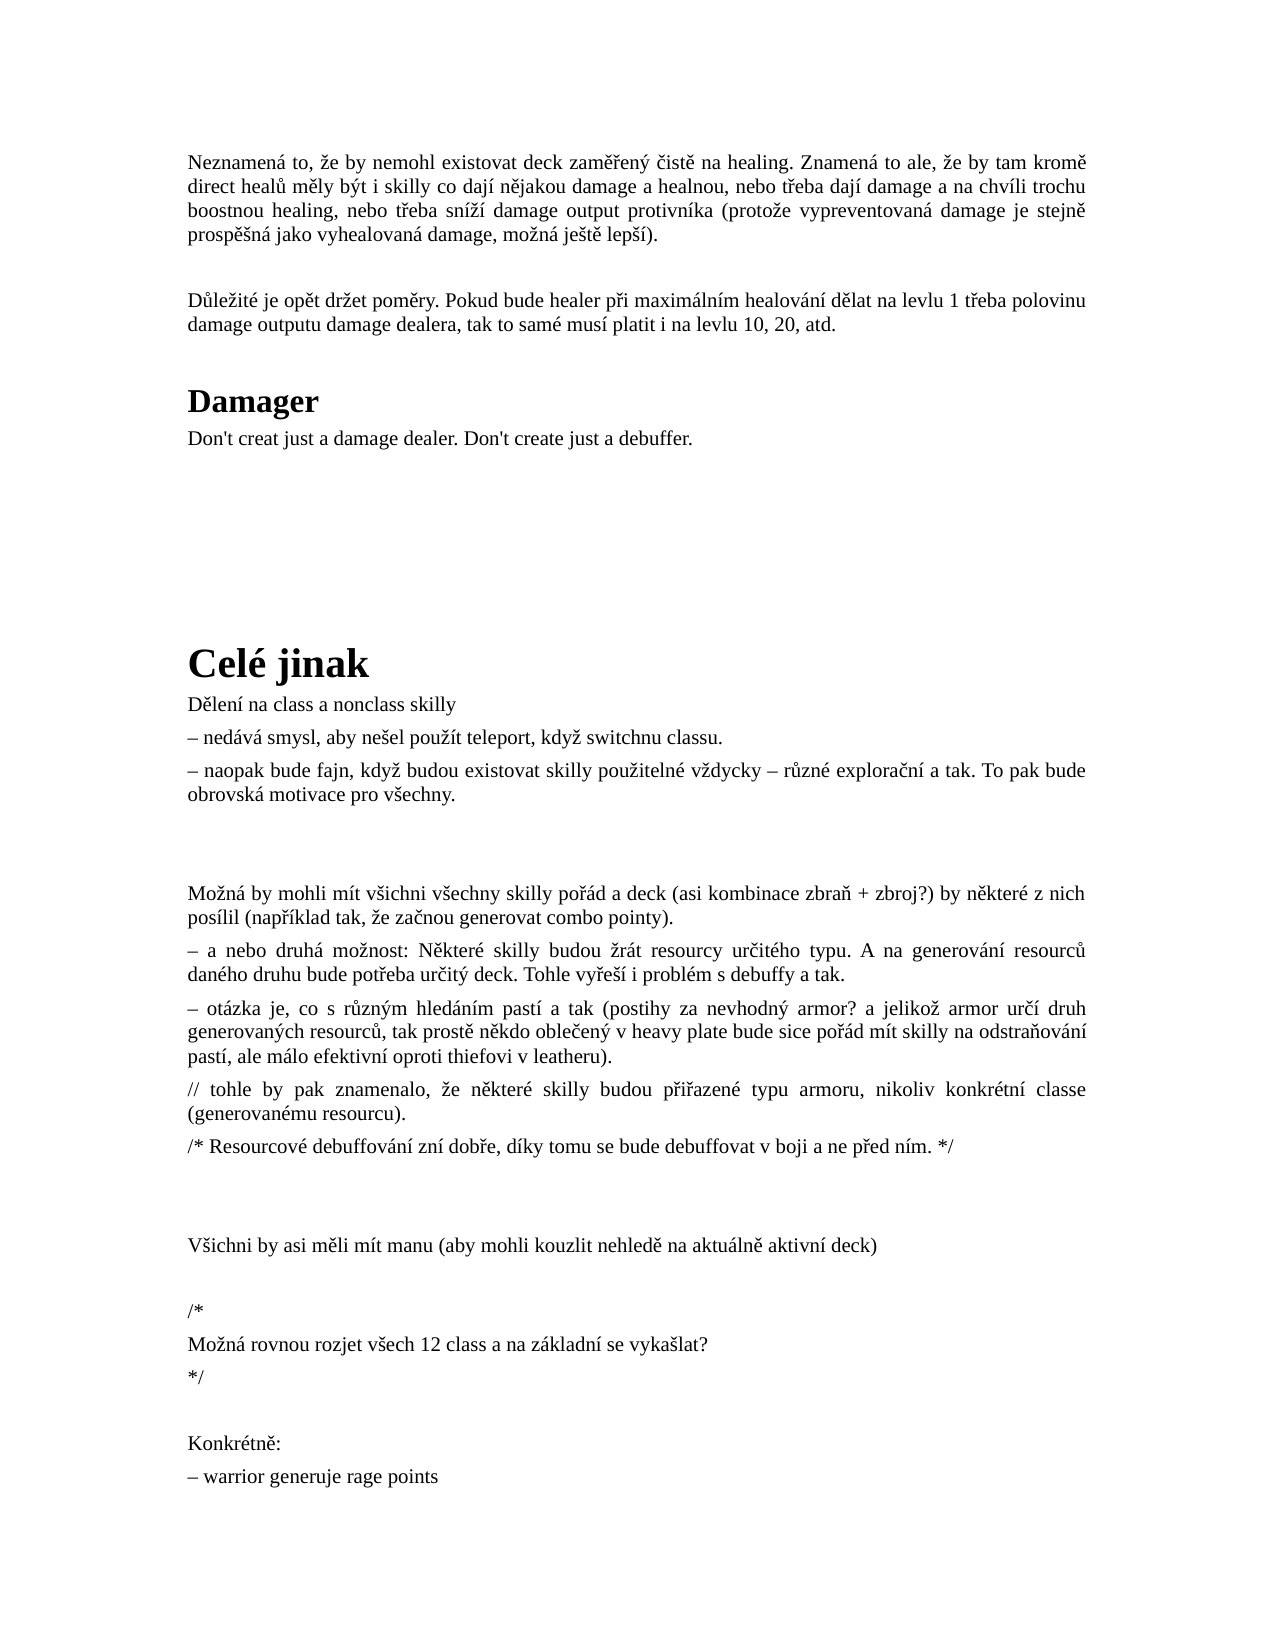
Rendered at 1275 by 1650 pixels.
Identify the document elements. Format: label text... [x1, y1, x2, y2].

subtitle Damager [187, 381, 1087, 419]
text Don't creat just a damage dealer. Don't create just a debuffer. [187, 425, 1087, 449]
text /* Resourcové debuffování zní dobře, díky tomu se bude debuffovat v boji a ne před ním. */ [187, 1134, 1087, 1158]
text – a nebo druhá možnost: Některé skilly budou žrát resourcy určitého typu. A na generování resourců daného druhu bude potřeba určitý deck. Tohle vyřeší i problém s debuffy a tak. [187, 938, 1087, 986]
text – nedává smysl, aby nešel použít teleport, když switchnu classu. [187, 725, 1087, 749]
text Všichni by asi měli mít manu (aby mohli kouzlit nehledě na aktuálně aktivní deck) [187, 1233, 1087, 1257]
text – warrior generuje rage points [187, 1464, 1087, 1488]
text – otázka je, co s různým hledáním pastí a tak (postihy za nevhodný armor? a jelikož armor určí druh generovaných resourců, tak prostě někdo oblečený v heavy plate bude sice pořád mít skilly na odstraňování pastí, ale málo efektivní oproti thiefovi v leatheru). [187, 995, 1087, 1068]
text Neznamená to, že by nemohl existovat deck zaměřený čistě na healing. Znamená to ale, že by tam kromě direct healů měly být i skilly co dají nějakou damage a healnou, nebo třeba dají damage a na chvíli trochu boostnou healing, nebo třeba sníží damage output protivníka (protože vypreventovaná damage je stejně prospěšná jako vyhealovaná damage, možná ještě lepší). [187, 150, 1087, 246]
text Konkrétně: [187, 1431, 1087, 1455]
text /* [187, 1299, 1087, 1323]
text */ [187, 1365, 1087, 1389]
text Důležité je opět držet poměry. Pokud bude healer při maximálním healování dělat na levlu 1 třeba polovinu damage outputu damage dealera, tak to samé musí platit i na levlu 10, 20, atd. [187, 288, 1087, 336]
text Možná rovnou rozjet všech 12 class a na základní se vykašlat? [187, 1332, 1087, 1356]
text Dělení na class a nonclass skilly [187, 692, 1087, 716]
text – naopak bude fajn, když budou existovat skilly použitelné vždycky – různé explorační a tak. To pak bude obrovská motivace pro všechny. [187, 758, 1087, 806]
text // tohle by pak znamenalo, že některé skilly budou přiřazené typu armoru, nikoliv konkrétní classe (generovanému resourcu). [187, 1077, 1087, 1125]
text Možná by mohli mít všichni všechny skilly pořád a deck (asi kombinace zbraň + zbroj?) by některé z nich posílil (například tak, že začnou generovat combo pointy). [187, 881, 1087, 929]
subtitle Celé jinak [187, 638, 1087, 686]
